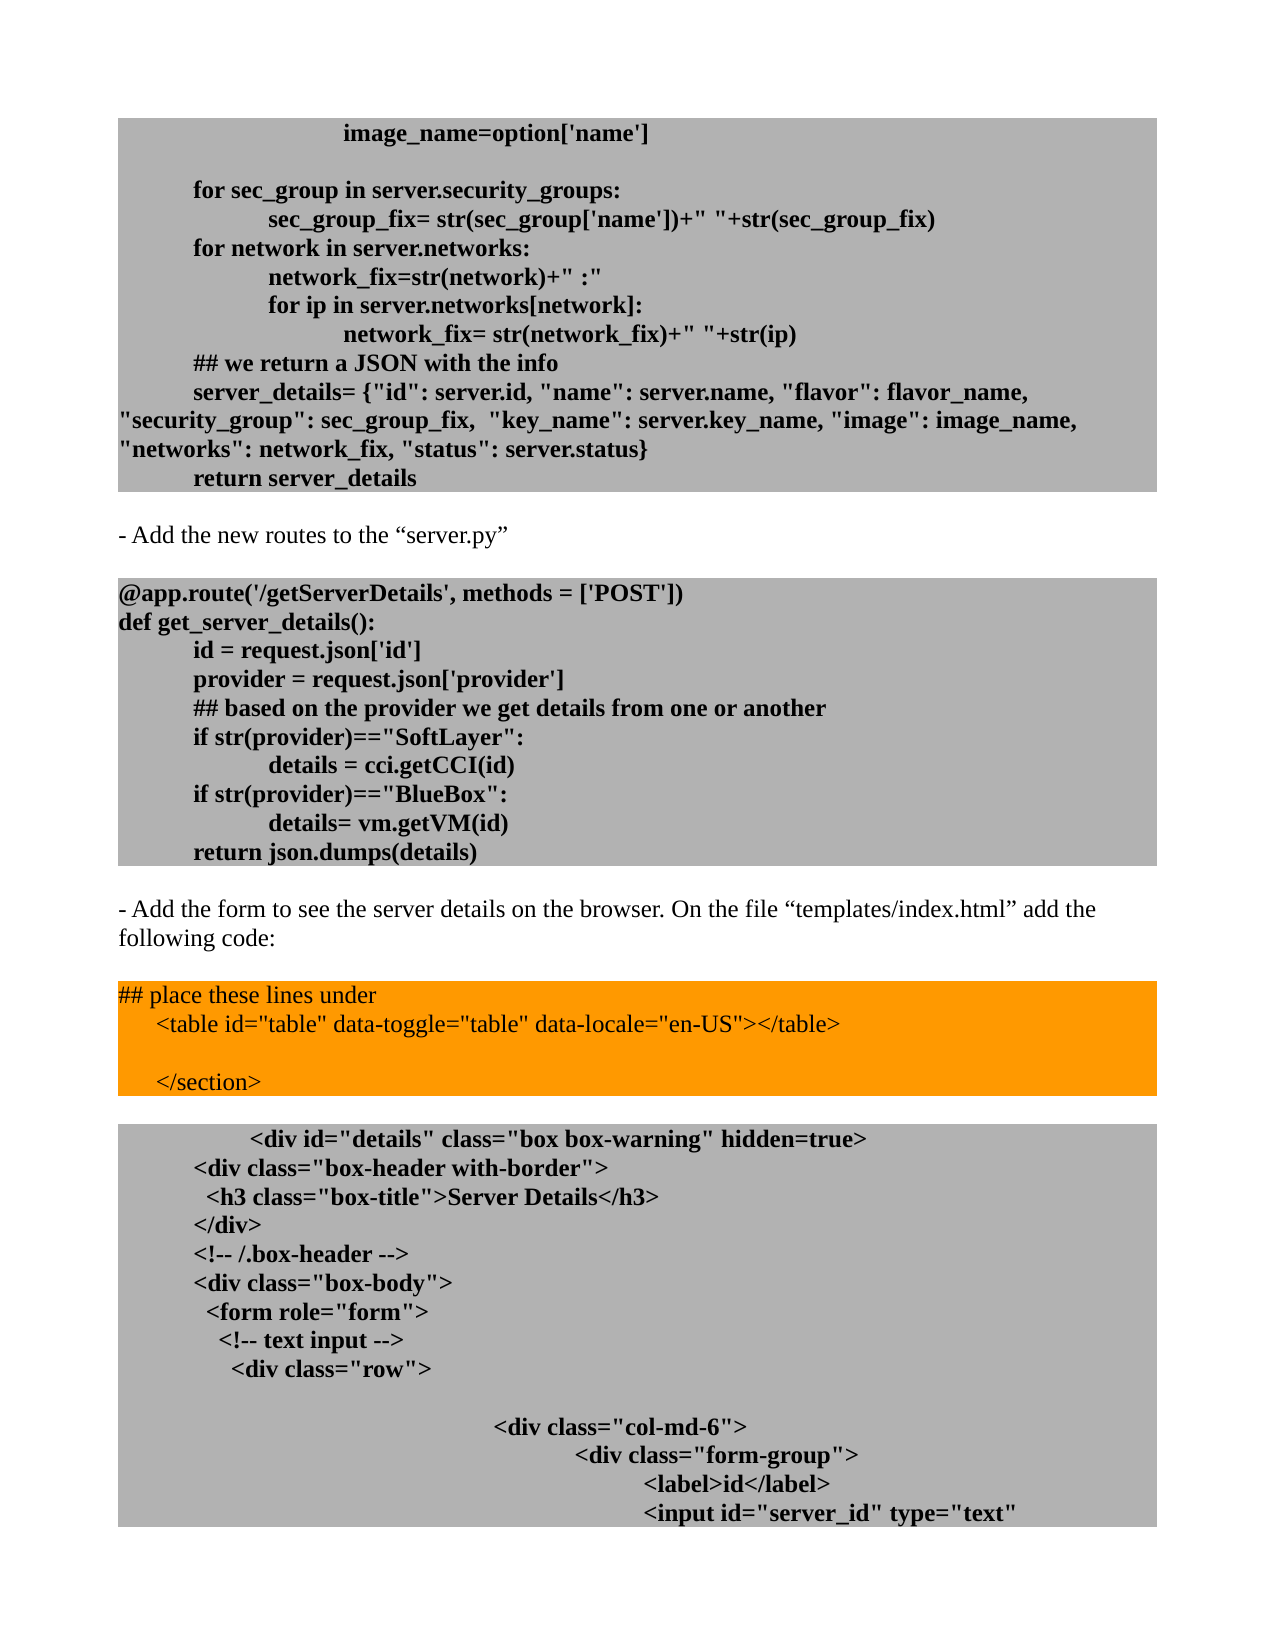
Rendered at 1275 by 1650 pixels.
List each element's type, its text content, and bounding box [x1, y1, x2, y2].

text for network in server.networks: [118, 233, 1157, 262]
text ## we return a JSON with the info [118, 348, 1157, 377]
text server_details= {"id": server.id, "name": server.name, "flavor": flavor_name, "security_group": sec_group_fix, "key_name": server.key_name, "image": image_name, "networks": network_fix, "status": server.status} [118, 377, 1157, 463]
text details= vm.getVM(id) [118, 808, 1157, 837]
text </div> [118, 1211, 1157, 1239]
text <label>id</label> [118, 1469, 1157, 1498]
text <div class="box-body"> [118, 1268, 1157, 1297]
text sec_group_fix= str(sec_group['name'])+" "+str(sec_group_fix) [118, 204, 1157, 233]
text <form role="form"> [118, 1297, 1157, 1326]
text return json.dumps(details) [118, 837, 1157, 866]
text <div id="details" class="box box-warning" hidden=true> [118, 1124, 1157, 1153]
text <div class="row"> [118, 1354, 1157, 1383]
text </section> [118, 1067, 1157, 1096]
text if str(provider)=="BlueBox": [118, 779, 1157, 808]
text <!-- /.box-header --> [118, 1239, 1157, 1268]
text <input id="server_id" type="text" [118, 1498, 1157, 1527]
text @app.route('/getServerDetails', methods = ['POST']) [118, 578, 1157, 607]
text details = cci.getCCI(id) [118, 751, 1157, 779]
text for sec_group in server.security_groups: [118, 176, 1157, 204]
text image_name=option['name'] [118, 118, 1157, 147]
text <div class="col-md-6"> [118, 1412, 1157, 1441]
text id = request.json['id'] [118, 636, 1157, 664]
text <div class="form-group"> [118, 1441, 1157, 1469]
text def get_server_details(): [118, 607, 1157, 636]
text - Add the form to see the server details on the browser. On the file “templates/index.html” add the following code: [118, 894, 1157, 952]
text network_fix=str(network)+" :" [118, 262, 1157, 291]
text if str(provider)=="SoftLayer": [118, 722, 1157, 751]
text ## based on the provider we get details from one or another [118, 693, 1157, 722]
text return server_details [118, 463, 1157, 492]
text for ip in server.networks[network]: [118, 291, 1157, 319]
text - Add the new routes to the “server.py” [118, 521, 1157, 549]
text ## place these lines under [118, 981, 1157, 1009]
text provider = request.json['provider'] [118, 664, 1157, 693]
text <h3 class="box-title">Server Details</h3> [118, 1182, 1157, 1211]
text <!-- text input --> [118, 1326, 1157, 1354]
text network_fix= str(network_fix)+" "+str(ip) [118, 319, 1157, 348]
text <div class="box-header with-border"> [118, 1153, 1157, 1182]
text <table id="table" data-toggle="table" data-locale="en-US"></table> [118, 1009, 1157, 1038]
